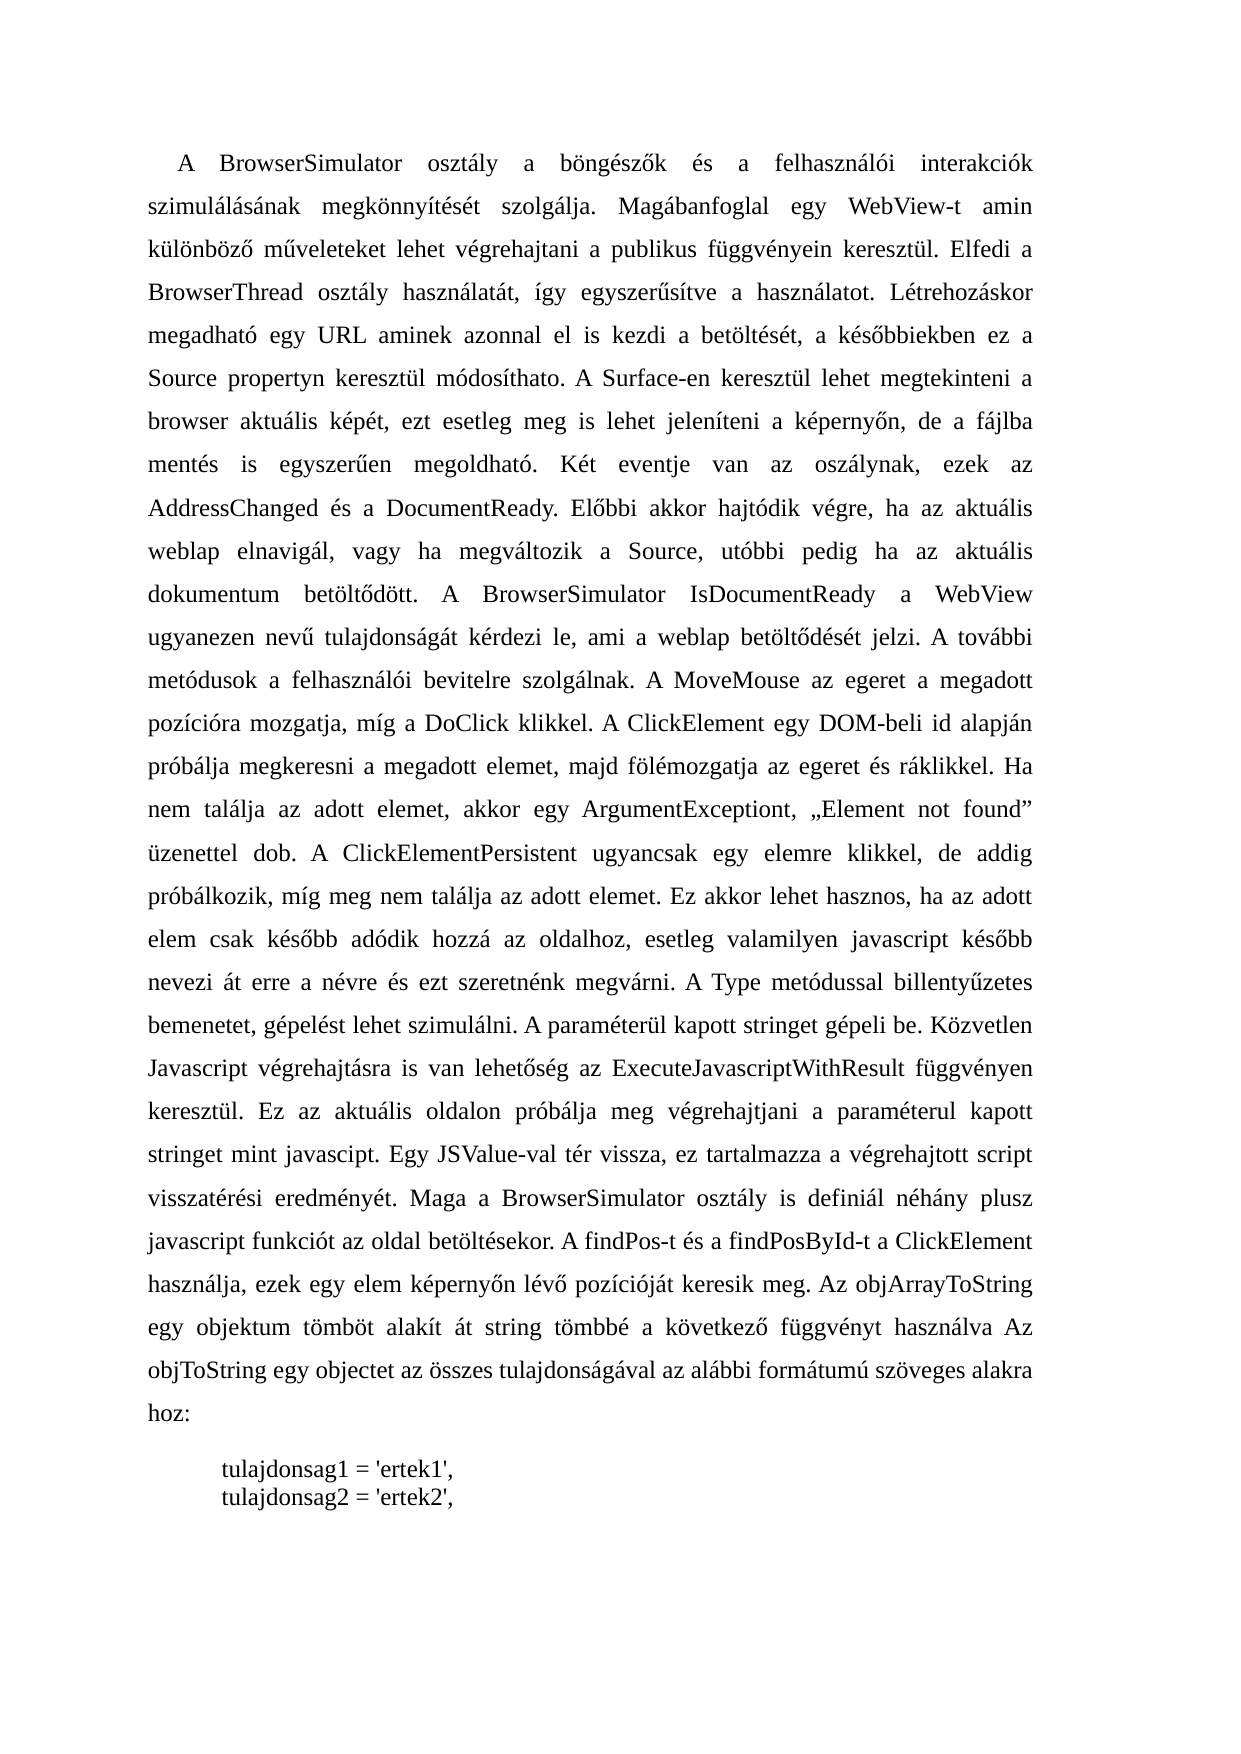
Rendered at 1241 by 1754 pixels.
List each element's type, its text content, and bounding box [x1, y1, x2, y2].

text tulajdonsag1 = 'ertek1', tulajdonsag2 = 'ertek2', [148, 1454, 1033, 1511]
text A BrowserSimulator osztály a böngészők és a felhasználói interakciók szimulálásának megkönnyítését szolgálja. Magábanfoglal egy WebView-t amin különböző műveleteket lehet végrehajtani a publikus függvényein keresztül. Elfedi a BrowserThread osztály használatát, így egyszerűsítve a használatot. Létrehozáskor megadható egy URL aminek azonnal el is kezdi a betöltését, a későbbiekben ez a Source propertyn keresztül módosíthato. A Surface-en keresztül lehet megtekinteni a browser aktuális képét, ezt esetleg meg is lehet jeleníteni a képernyőn, de a fájlba mentés is egyszerűen megoldható. Két eventje van az oszálynak, ezek az AddressChanged és a DocumentReady. Előbbi akkor hajtódik végre, ha az aktuális weblap elnavigál, vagy ha megváltozik a Source, utóbbi pedig ha az aktuális dokumentum betöltődött. A BrowserSimulator IsDocumentReady a WebView ugyanezen nevű tulajdonságát kérdezi le, ami a weblap betöltődését jelzi. A további metódusok a felhasználói bevitelre szolgálnak. A MoveMouse az egeret a megadott pozícióra mozgatja, míg a DoClick klikkel. A ClickElement egy DOM-beli id alapján próbálja megkeresni a megadott elemet, majd fölémozgatja az egeret és ráklikkel. Ha nem találja az adott elemet, akkor egy ArgumentExceptiont, „Element not found” üzenettel dob. A ClickElementPersistent ugyancsak egy elemre klikkel, de addig próbálkozik, míg meg nem találja az adott elemet. Ez akkor lehet hasznos, ha az adott elem csak később adódik hozzá az oldalhoz, esetleg valamilyen javascript később nevezi át erre a névre és ezt szeretnénk megvárni. A Type metódussal billentyűzetes bemenetet, gépelést lehet szimulálni. A paraméterül kapott stringet gépeli be. Közvetlen Javascript végrehajtásra is van lehetőség az ExecuteJavascriptWithResult függvényen keresztül. Ez az aktuális oldalon próbálja meg végrehajtjani a paraméterul kapott stringet mint javascipt. Egy JSValue-val tér vissza, ez tartalmazza a végrehajtott script visszatérési eredményét. Maga a BrowserSimulator osztály is definiál néhány plusz javascript funkciót az oldal betöltésekor. A findPos-t és a findPosById-t a ClickElement használja, ezek egy elem képernyőn lévő pozícióját keresik meg. Az objArrayToString egy objektum tömböt alakít át string tömbbé a következő függvényt használva Az objToString egy objectet az összes tulajdonságával az alábbi formátumú szöveges alakra hoz: [148, 148, 1033, 1427]
